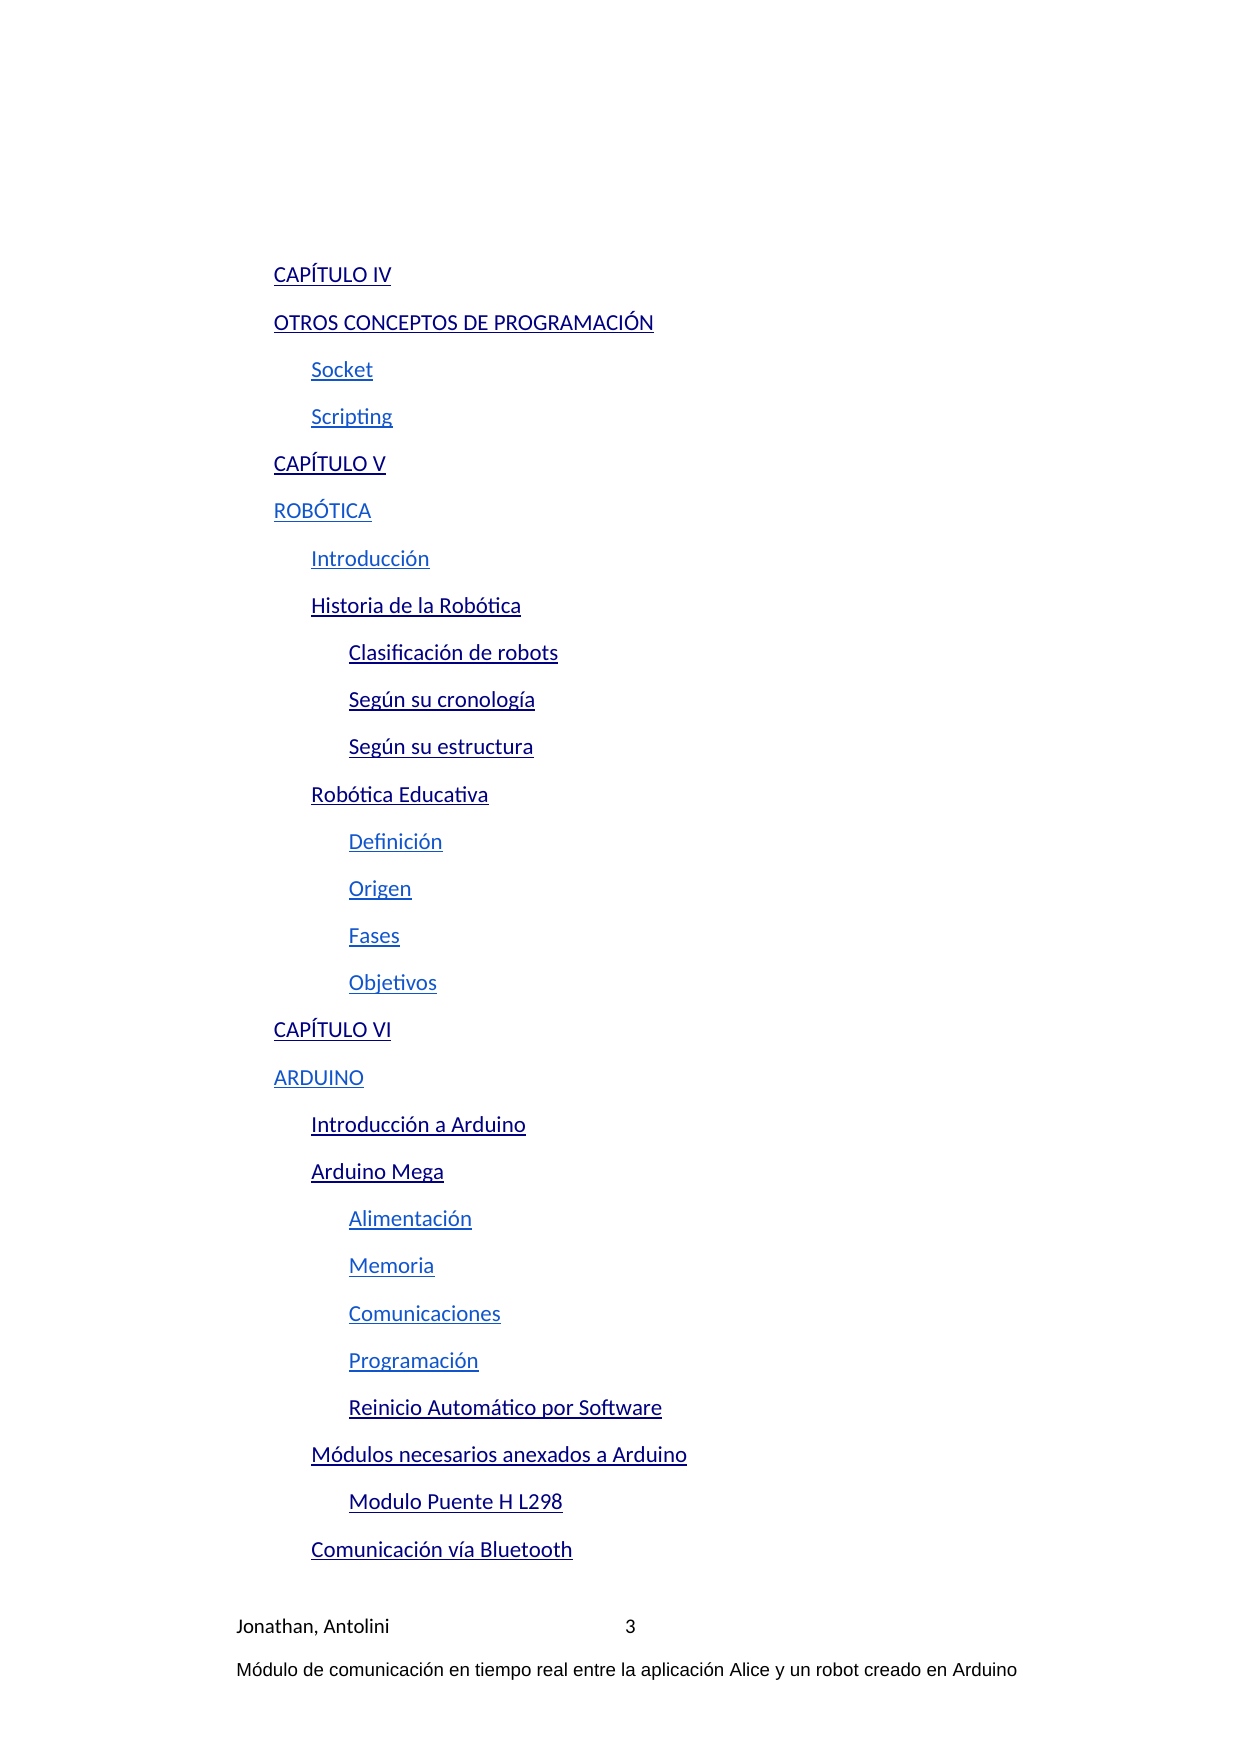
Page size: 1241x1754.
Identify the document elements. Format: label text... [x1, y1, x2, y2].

text OTROS CONCEPTOS DE PROGRAMACIÓN [274, 313, 1063, 336]
text Modulo Puente H L298 [349, 1493, 1063, 1516]
text Socket [311, 360, 1063, 383]
text Introducción [311, 549, 1063, 572]
text Arduino Mega [311, 1162, 1063, 1185]
text CAPÍTULO V [274, 454, 1063, 477]
text CAPÍTULO IV [274, 266, 1063, 289]
text Robótica Educativa [311, 785, 1063, 808]
text Definición [349, 832, 1063, 855]
text Clasificación de robots [349, 643, 1063, 666]
text ROBÓTICA [274, 502, 1063, 524]
text Memoria [349, 1257, 1063, 1279]
text Objetivos [349, 973, 1063, 996]
text Comunicaciones [349, 1304, 1063, 1327]
text Scripting [311, 407, 1063, 430]
text ARDUINO [274, 1068, 1063, 1091]
text Introducción a Arduino [311, 1115, 1063, 1138]
text Según su estructura [349, 738, 1063, 761]
text Historia de la Robótica [311, 596, 1063, 619]
text Alimentación [349, 1209, 1063, 1232]
text Programación [349, 1351, 1063, 1374]
text Origen [349, 879, 1063, 902]
text Según su cronología [349, 690, 1063, 713]
text Reinicio Automático por Software [349, 1398, 1063, 1421]
text Fases [349, 926, 1063, 949]
text Comunicación vía Bluetooth [311, 1540, 1063, 1563]
text CAPÍTULO VI [274, 1021, 1063, 1044]
text Módulos necesarios anexados a Arduino [311, 1445, 1063, 1468]
